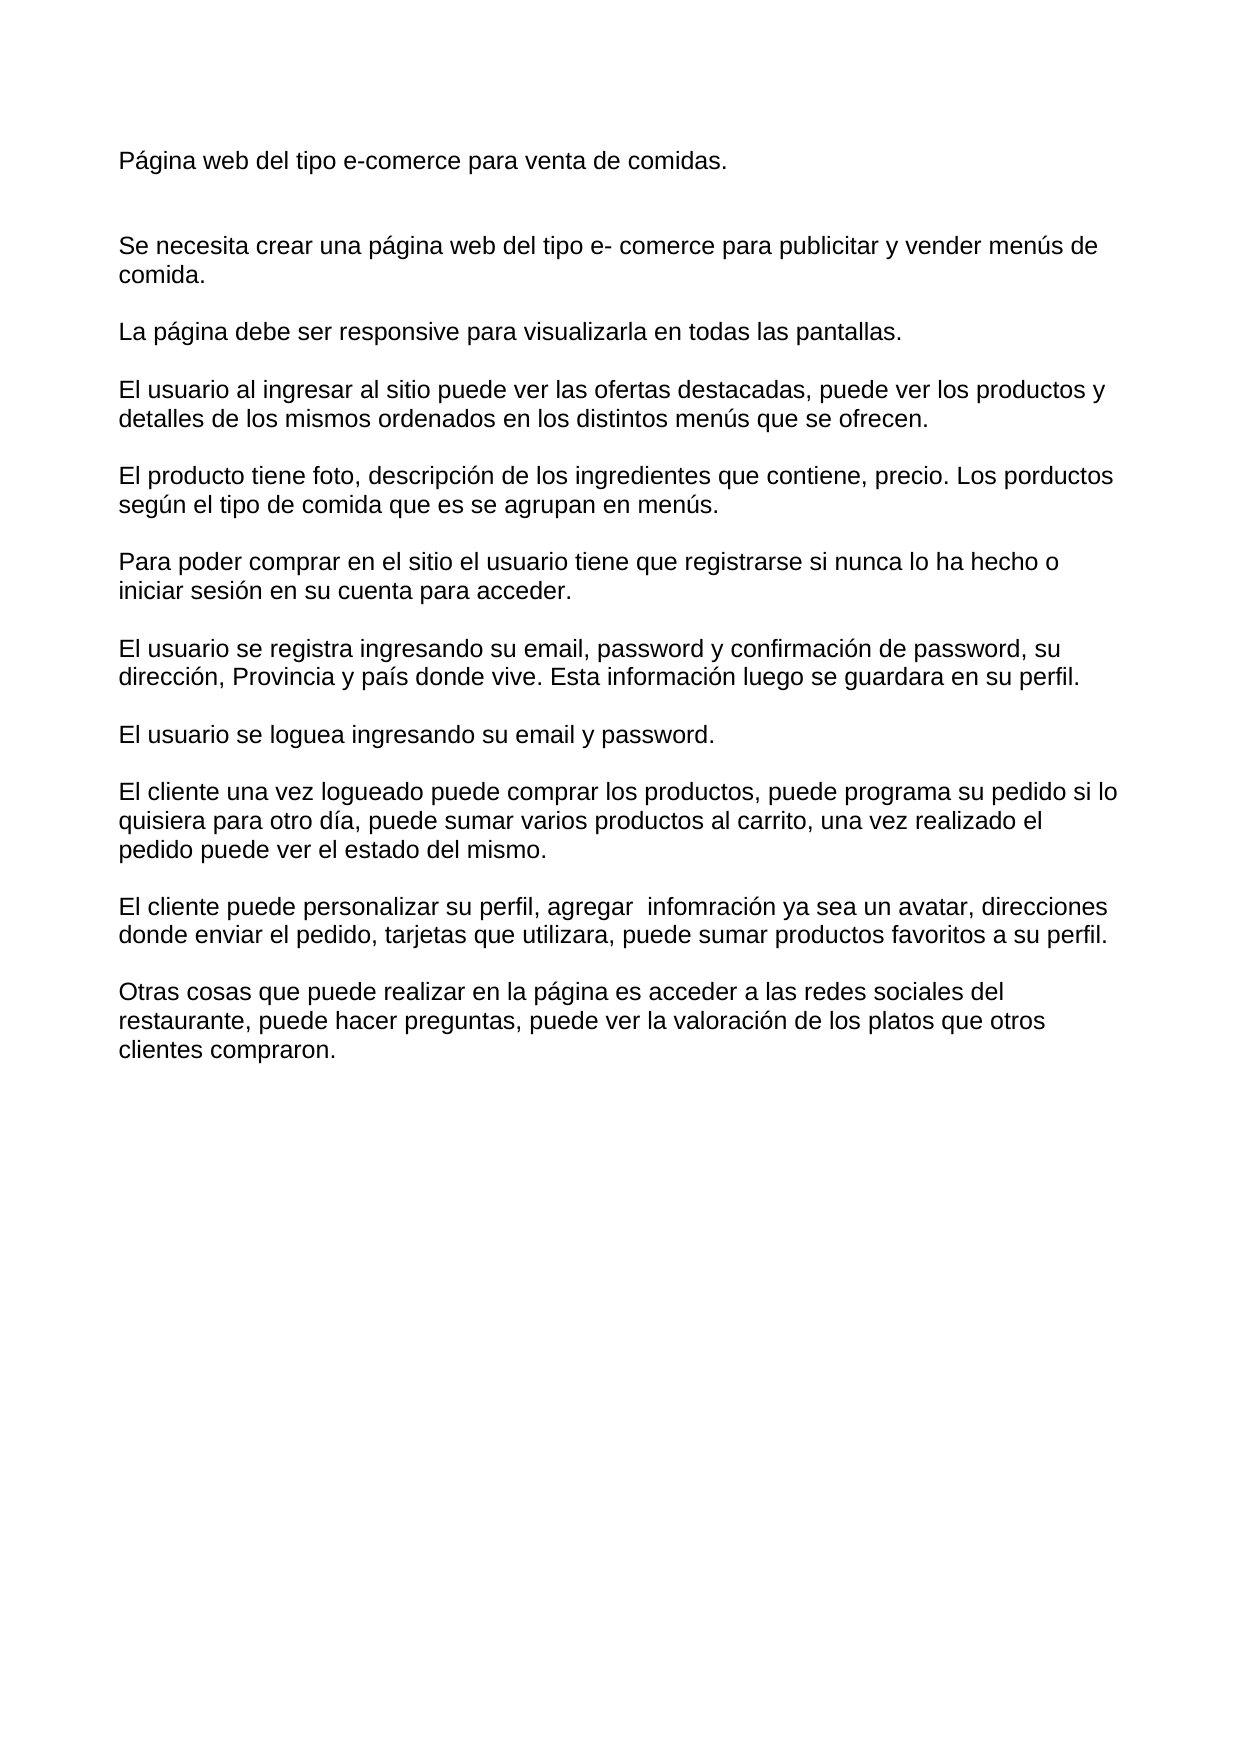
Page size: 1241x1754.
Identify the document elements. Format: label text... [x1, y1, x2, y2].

text El usuario se registra ingresando su email, password y confirmación de password, su dirección, Provincia y país donde vive. Esta información luego se guardara en su perfil. [118, 634, 1122, 691]
text El cliente una vez logueado puede comprar los productos, puede programa su pedido si lo quisiera para otro día, puede sumar varios productos al carrito, una vez realizado el pedido puede ver el estado del mismo. [118, 777, 1122, 864]
text Se necesita crear una página web del tipo e- comerce para publicitar y vender menús de comida. [118, 231, 1122, 289]
text Otras cosas que puede realizar en la página es acceder a las redes sociales del restaurante, puede hacer preguntas, puede ver la valoración de los platos que otros clientes compraron. [118, 977, 1122, 1063]
text El cliente puede personalizar su perfil, agregar infomración ya sea un avatar, direcciones donde enviar el pedido, tarjetas que utilizara, puede sumar productos favoritos a su perfil. [118, 892, 1122, 949]
text El usuario se loguea ingresando su email y password. [118, 720, 1122, 749]
text El usuario al ingresar al sitio puede ver las ofertas destacadas, puede ver los productos y detalles de los mismos ordenados en los distintos menús que se ofrecen. [118, 375, 1122, 432]
text El producto tiene foto, descripción de los ingredientes que contiene, precio. Los porductos según el tipo de comida que es se agrupan en menús. [118, 461, 1122, 519]
text Página web del tipo e-comerce para venta de comidas. [118, 146, 1122, 175]
text La página debe ser responsive para visualizarla en todas las pantallas. [118, 317, 1122, 346]
text Para poder comprar en el sitio el usuario tiene que registrarse si nunca lo ha hecho o iniciar sesión en su cuenta para acceder. [118, 547, 1122, 605]
